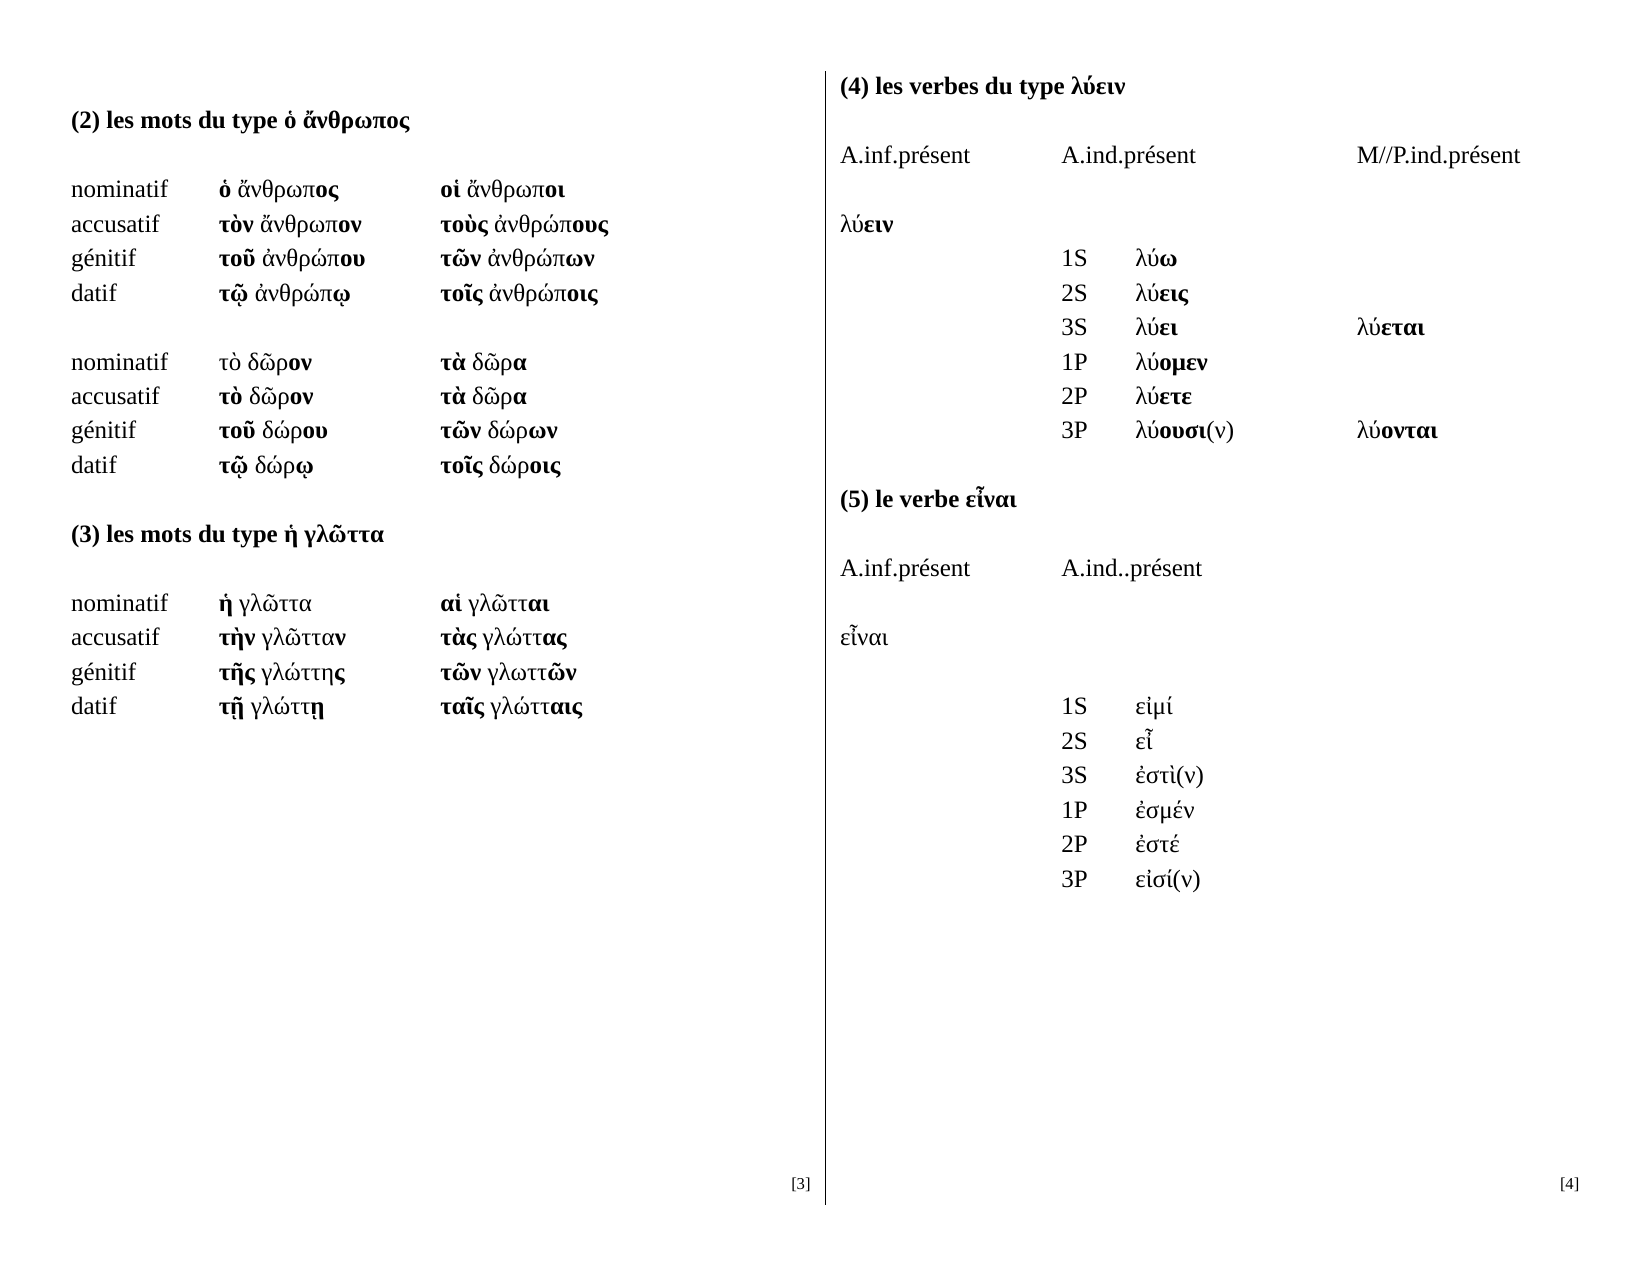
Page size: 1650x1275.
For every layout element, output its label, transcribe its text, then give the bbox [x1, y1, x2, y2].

text datif τῷ ἀνθρώπῳ τoῖς ἀνθρώποις [71, 278, 810, 306]
text génitif τοῦ δώρου τῶν δώρων [71, 416, 810, 444]
text 1P λύομεν [840, 347, 1579, 375]
text 3P εἰσί(ν) [840, 864, 1579, 893]
text (3) les mots du type ἡ γλῶττα [71, 519, 810, 548]
text nominatif ὁ ἄνθρωπος οἱ ἄνθρωποι [71, 174, 810, 203]
text datif τῇ γλώττῃ ταῖς γλώτταις [71, 691, 810, 720]
text 3S ἐστὶ(ν) [840, 760, 1579, 789]
text A.inf.présent A.ind.présent M//P.ind.présent [840, 140, 1579, 168]
text (5) le verbe εἶναι [840, 484, 1579, 513]
text génitif τοῦ ἀνθρώπου τῶν ἀνθρώπων [71, 243, 810, 272]
text 3S λύει λύεται [840, 312, 1579, 341]
text (2) les mots du type ὁ ἄνθρωπος [71, 105, 810, 134]
text accusatif τὸ δῶρον τὰ δῶρα [71, 381, 810, 410]
text datif τῷ δώρῳ τoῖς δώροις [71, 450, 810, 479]
text (4) les verbes du type λύειν [840, 71, 1579, 99]
text 1S λύω [840, 243, 1579, 272]
text 2S εἶ [840, 726, 1579, 755]
text [4] [840, 1174, 1579, 1193]
text εἶναι [840, 622, 1579, 651]
text 1S εἰμί [840, 691, 1579, 720]
text 2S λύεις [840, 278, 1579, 306]
text λύειν [840, 209, 1579, 237]
text génitif τῆς γλώττης τῶν γλωττῶν [71, 657, 810, 686]
text [3] [71, 1174, 810, 1193]
text 3P λύουσι(ν) λύονται [840, 416, 1579, 444]
text 2P ἐστέ [840, 829, 1579, 858]
text nominatif τὸ δῶρον τὰ δῶρα [71, 347, 810, 375]
text A.inf.présent A.ind..présent [840, 553, 1579, 582]
text nominatif ἡ γλῶττα αἱ γλῶτται [71, 588, 810, 617]
text 2P λύετε [840, 381, 1579, 410]
text accusatif τὸν ἄνθρωπον τοὺς ἀνθρώπους [71, 209, 810, 237]
text 1P ἐσμέν [840, 795, 1579, 824]
text accusatif τὴν γλῶτταν τὰς γλώττας [71, 622, 810, 651]
